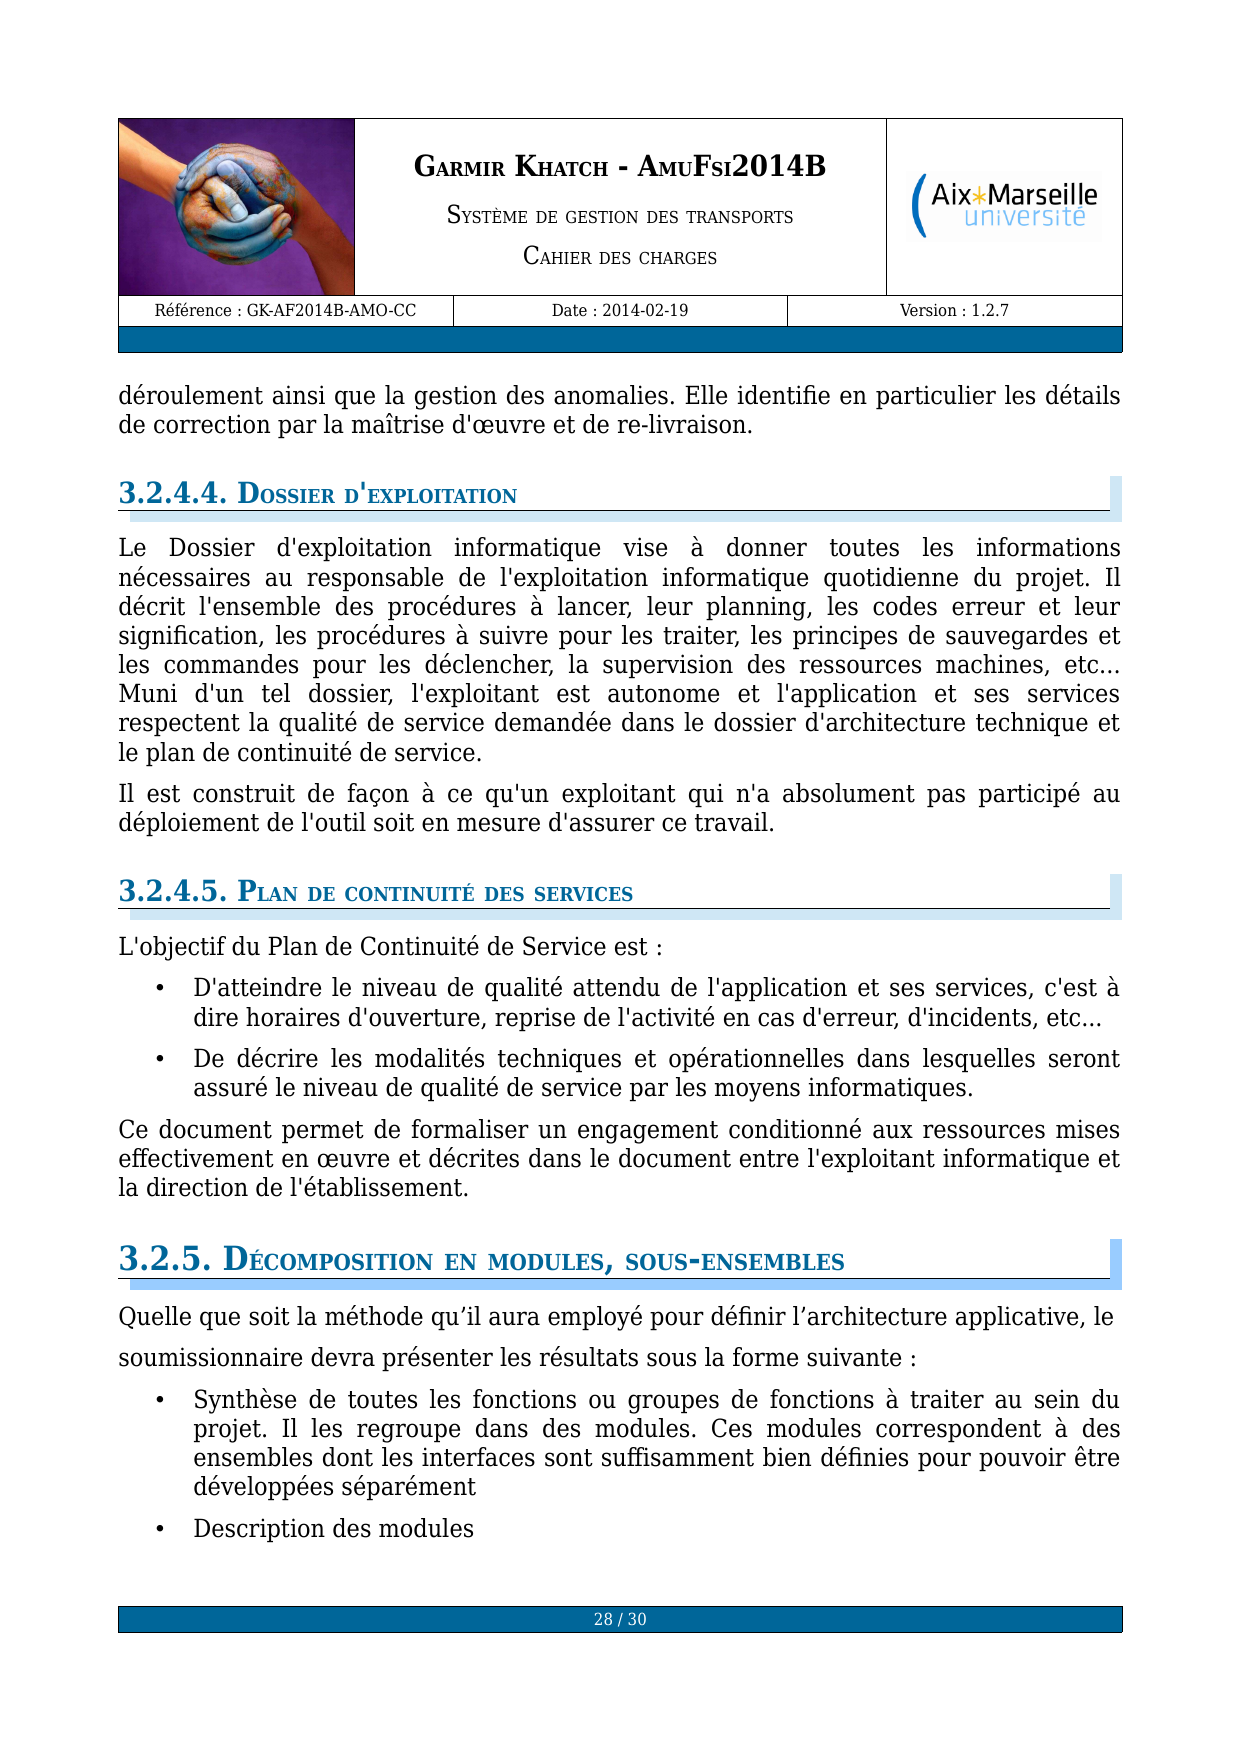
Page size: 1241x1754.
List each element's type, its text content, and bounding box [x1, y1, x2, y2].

list De décrire les modalités techniques et opérationnelles dans lesquelles seront assuré le niveau de qualité de service par les moyens informatiques. [156, 1044, 1122, 1103]
picture [887, 126, 1122, 288]
subtitle Plan de continuité des services [118, 874, 1110, 908]
text Le Dossier d'exploitation informatique vise à donner toutes les informations nécessaires au responsable de l'exploitation informatique quotidienne du projet. Il décrit l'ensemble des procédures à lancer, leur planning, les codes erreur et leur signification, les procédures à suivre pour les traiter, les principes de sauvegardes et les commandes pour les déclencher, la supervision des ressources machines, etc... Muni d'un tel dossier, l'exploitant est autonome et l'application et ses services respectent la qualité de service demandée dans le dossier d'architecture technique et le plan de continuité de service. [118, 534, 1122, 767]
text soumissionnaire devra présenter les résultats sous la forme suivante : [118, 1343, 1122, 1372]
list D'atteindre le niveau de qualité attendu de l'application et ses services, c'est à dire horaires d'ouverture, reprise de l'activité en cas d'erreur, d'incidents, etc... [156, 973, 1122, 1032]
list Description des modules [156, 1514, 1122, 1543]
subtitle Dossier d'exploitation [118, 476, 1110, 510]
text L'objectif du Plan de Continuité de Service est : [118, 932, 1122, 961]
subtitle Décomposition en modules, sous-ensembles [118, 1239, 1110, 1278]
picture [119, 119, 354, 295]
text Ce document permet de formaliser un engagement conditionné aux ressources mises effectivement en œuvre et décrites dans le document entre l'exploitant informatique et la direction de l'établissement. [118, 1115, 1122, 1203]
list Synthèse de toutes les fonctions ou groupes de fonctions à traiter au sein du projet. Il les regroupe dans des modules. Ces modules correspondent à des ensembles dont les interfaces sont suffisamment bien définies pour pouvoir être développées séparément [156, 1385, 1122, 1502]
text Quelle que soit la méthode qu’il aura employé pour définir l’architecture applicative, le [118, 1302, 1122, 1331]
text Il est construit de façon à ce qu'un exploitant qui n'a absolument pas participé au déploiement de l'outil soit en mesure d'assurer ce travail. [118, 779, 1122, 838]
text déroulement ainsi que la gestion des anomalies. Elle identifie en particulier les détails de correction par la maîtrise d'œuvre et de re-livraison. [118, 381, 1122, 439]
